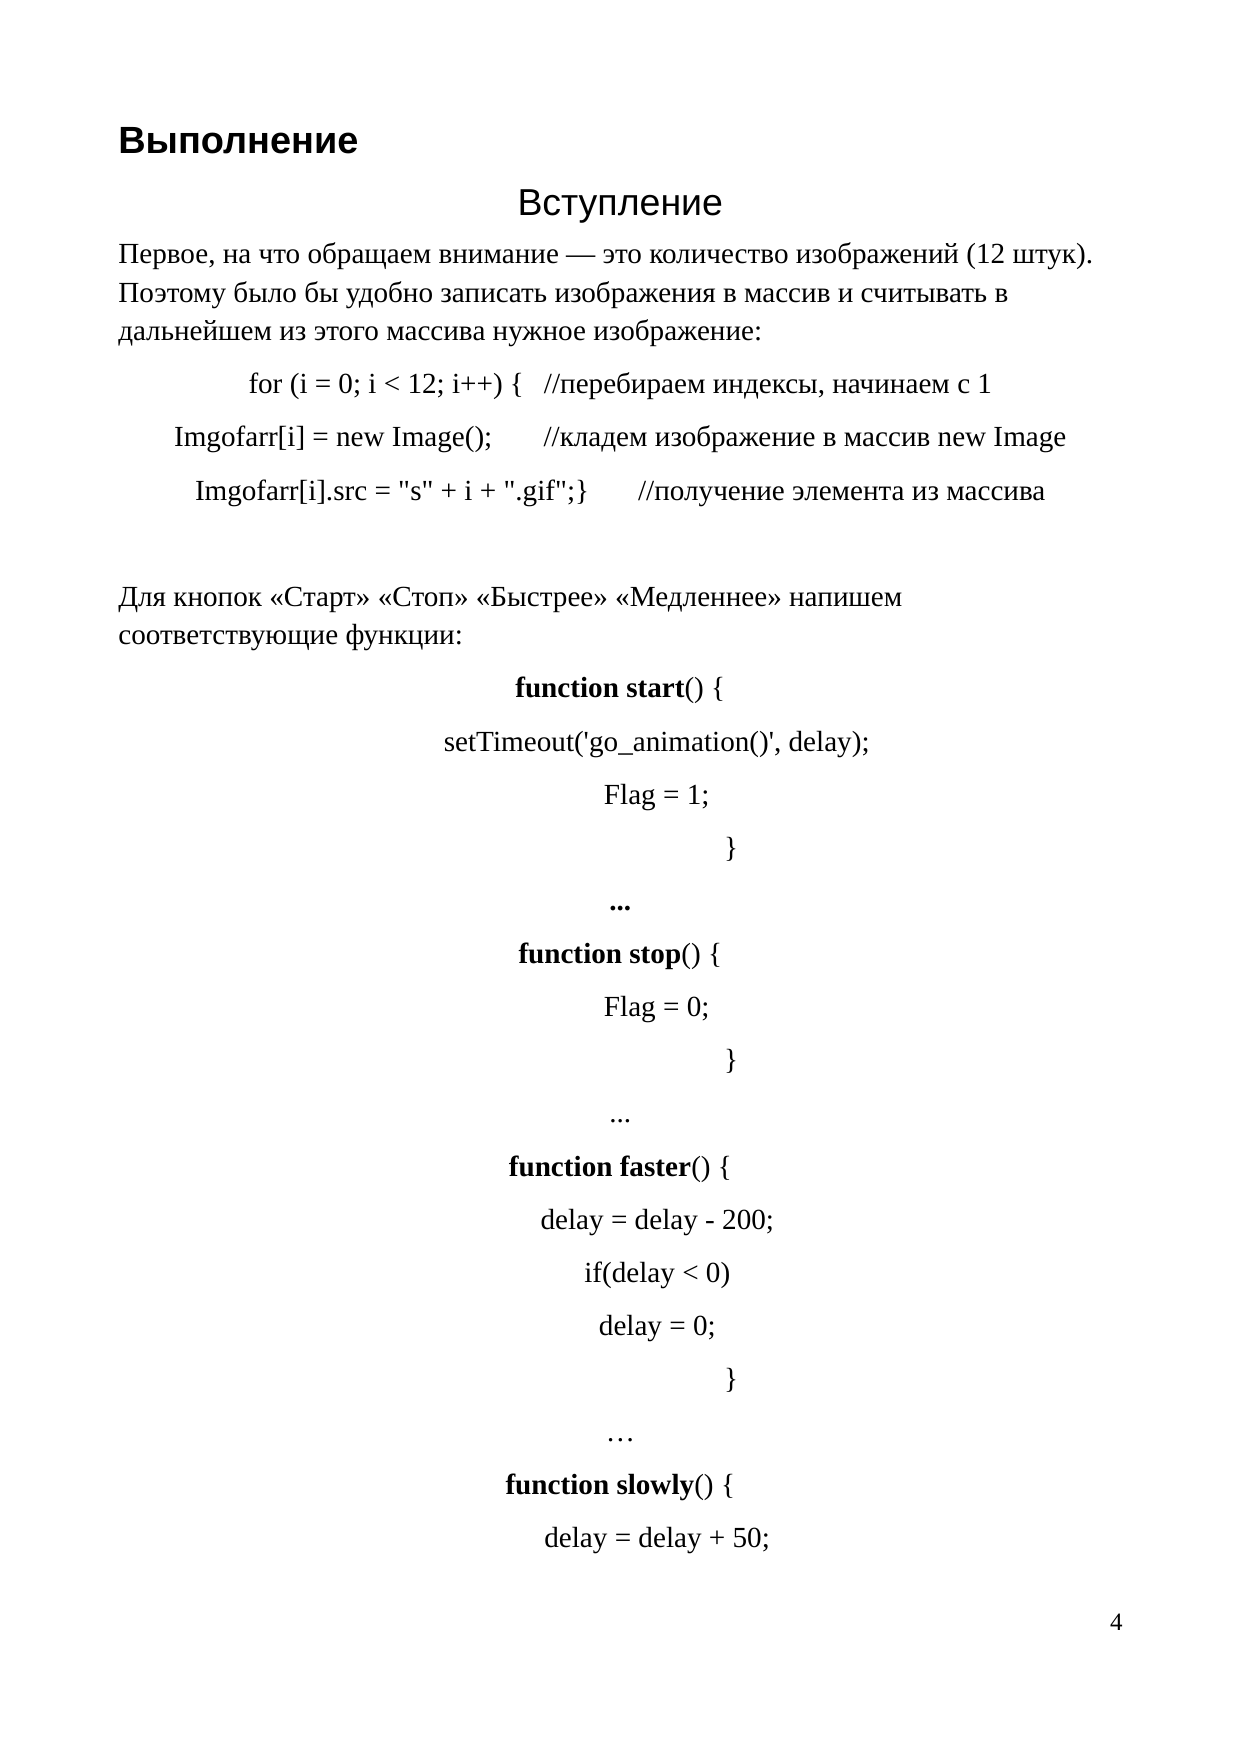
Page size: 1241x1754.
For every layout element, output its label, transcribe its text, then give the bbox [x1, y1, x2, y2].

text function slowly() { [118, 1467, 1122, 1501]
text function start() { [118, 671, 1122, 704]
text function stop() { [118, 936, 1122, 970]
text if(delay < 0) [118, 1255, 1122, 1288]
text for (i = 0; i < 12; i++) { //перебираем индексы, начинаем с 1 [118, 366, 1122, 400]
text } [118, 1042, 1122, 1076]
text Imgofarr[i] = new Image(); //кладем изображение в массив new Image [118, 419, 1122, 453]
text Первое, на что обращаем внимание — это количество изображений (12 штук). Поэтому было бы удобно записать изображения в массив и считывать в дальнейшем из этого массива нужное изображение: [118, 236, 1122, 347]
text … [118, 1414, 1122, 1448]
text Для кнопок «Старт» «Стоп» «Быстрее» «Медленнее» напишем соответствующие функции: [118, 579, 1122, 651]
text Flag = 1; [118, 777, 1122, 810]
text } [118, 1361, 1122, 1395]
text function faster() { [118, 1149, 1122, 1182]
subtitle Вступление [118, 181, 1122, 224]
text ... [118, 1096, 1122, 1129]
text } [118, 830, 1122, 863]
subtitle Выполнение [118, 118, 1122, 162]
text setTimeout('go_animation()', delay); [118, 724, 1122, 757]
text delay = delay - 200; [118, 1202, 1122, 1235]
text delay = delay + 50; [118, 1521, 1122, 1554]
text delay = 0; [118, 1308, 1122, 1342]
text ... [118, 883, 1122, 917]
text Imgofarr[i].src = "s" + i + ".gif";} //получение элемента из массива [118, 473, 1122, 506]
text Flag = 0; [118, 989, 1122, 1023]
